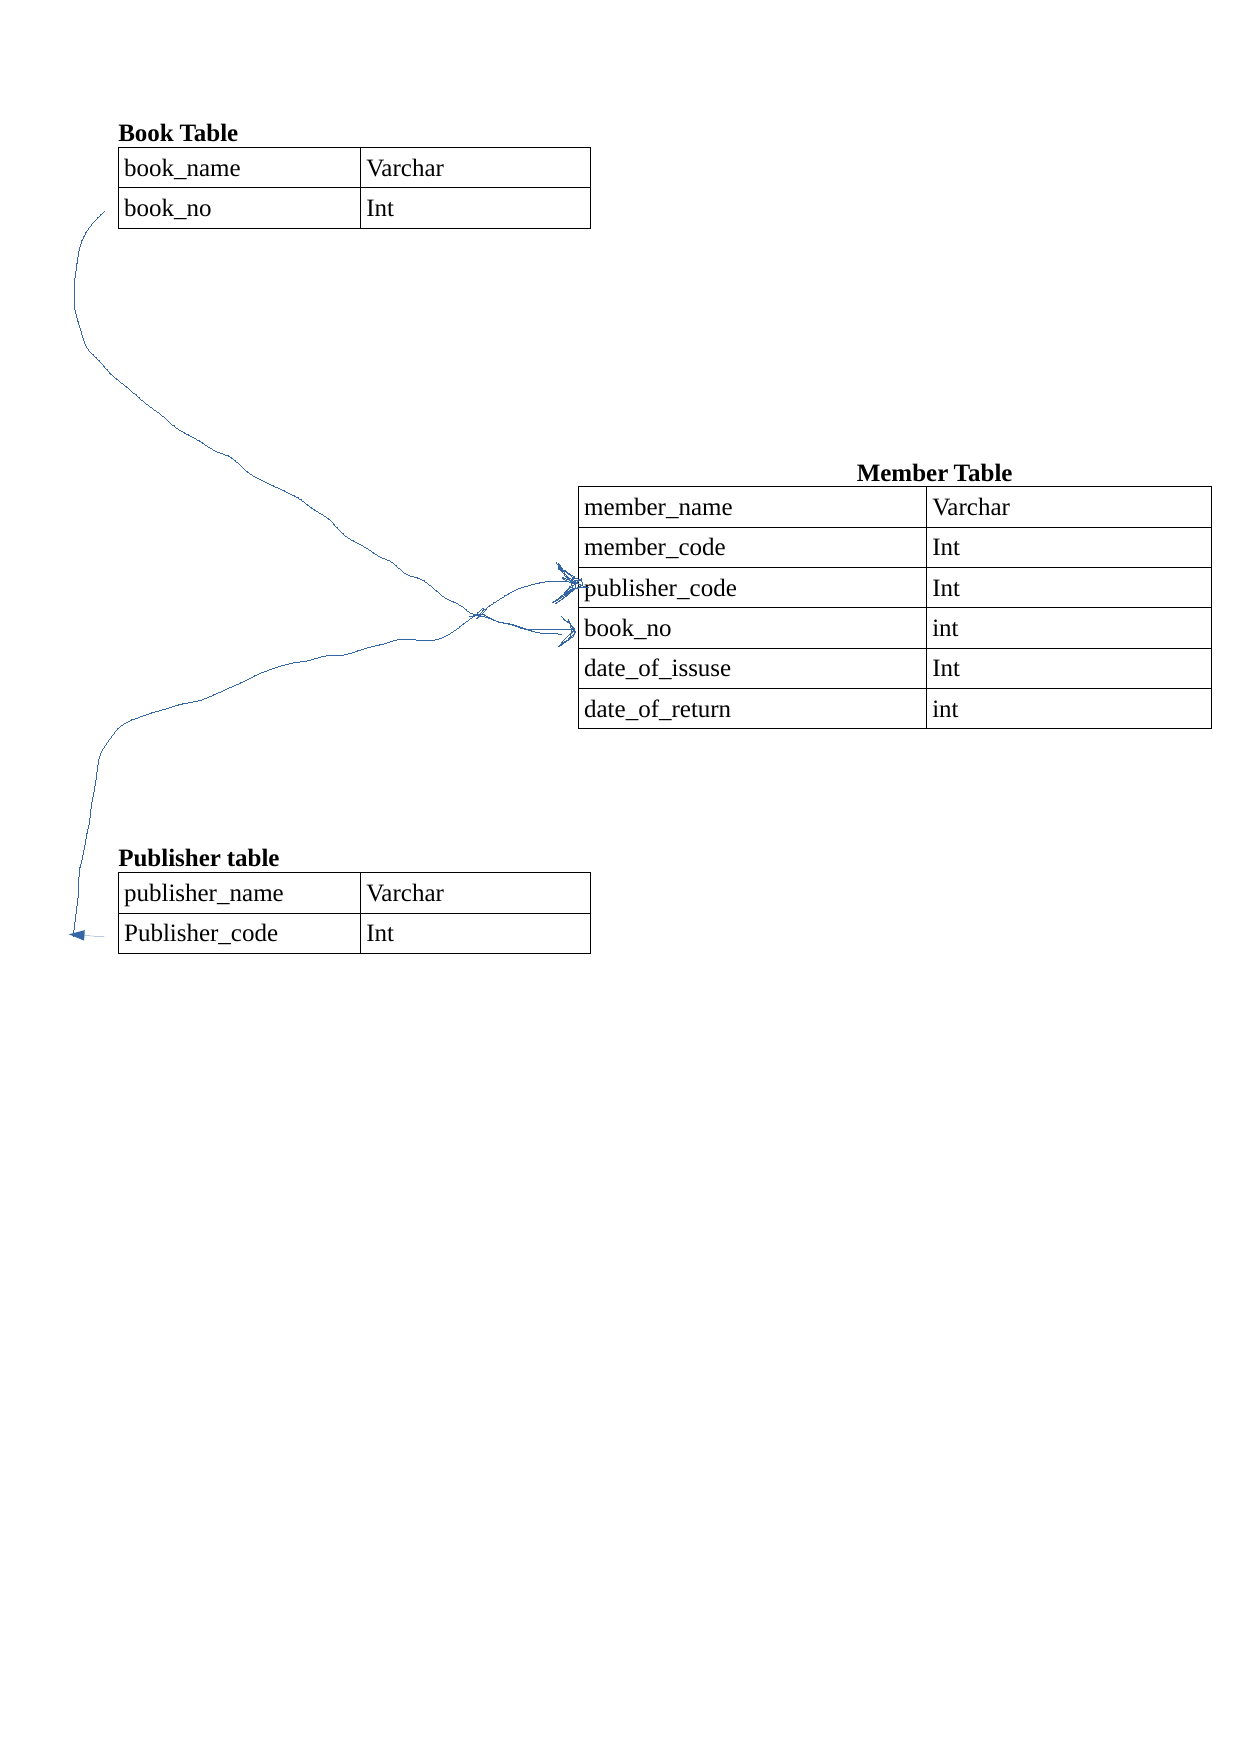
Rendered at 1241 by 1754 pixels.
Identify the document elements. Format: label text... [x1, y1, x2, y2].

table_header publisher_name [119, 873, 360, 912]
table_cell member_code [579, 528, 926, 567]
table_header Varchar [927, 487, 1211, 527]
table_header member_name [579, 487, 926, 527]
text Publisher table [118, 843, 1122, 872]
table_cell Int [361, 914, 590, 953]
table_cell publisher_code [579, 568, 926, 607]
table_cell date_of_return [579, 689, 926, 728]
table_cell Int [361, 188, 590, 227]
table_cell Publisher_code [119, 914, 360, 953]
text Book Table [118, 118, 1122, 147]
table_cell Int [927, 528, 1211, 567]
table_cell Int [927, 568, 1211, 607]
table_cell book_no [119, 188, 360, 227]
table_cell int [927, 689, 1211, 728]
table_cell book_no [579, 608, 926, 648]
table_header Varchar [361, 873, 590, 912]
table_header book_name [119, 148, 360, 187]
table_header Varchar [361, 148, 590, 187]
table_cell date_of_issuse [579, 649, 926, 688]
text Member Table [118, 458, 1122, 486]
table_cell Int [927, 649, 1211, 688]
table_cell int [927, 608, 1211, 648]
